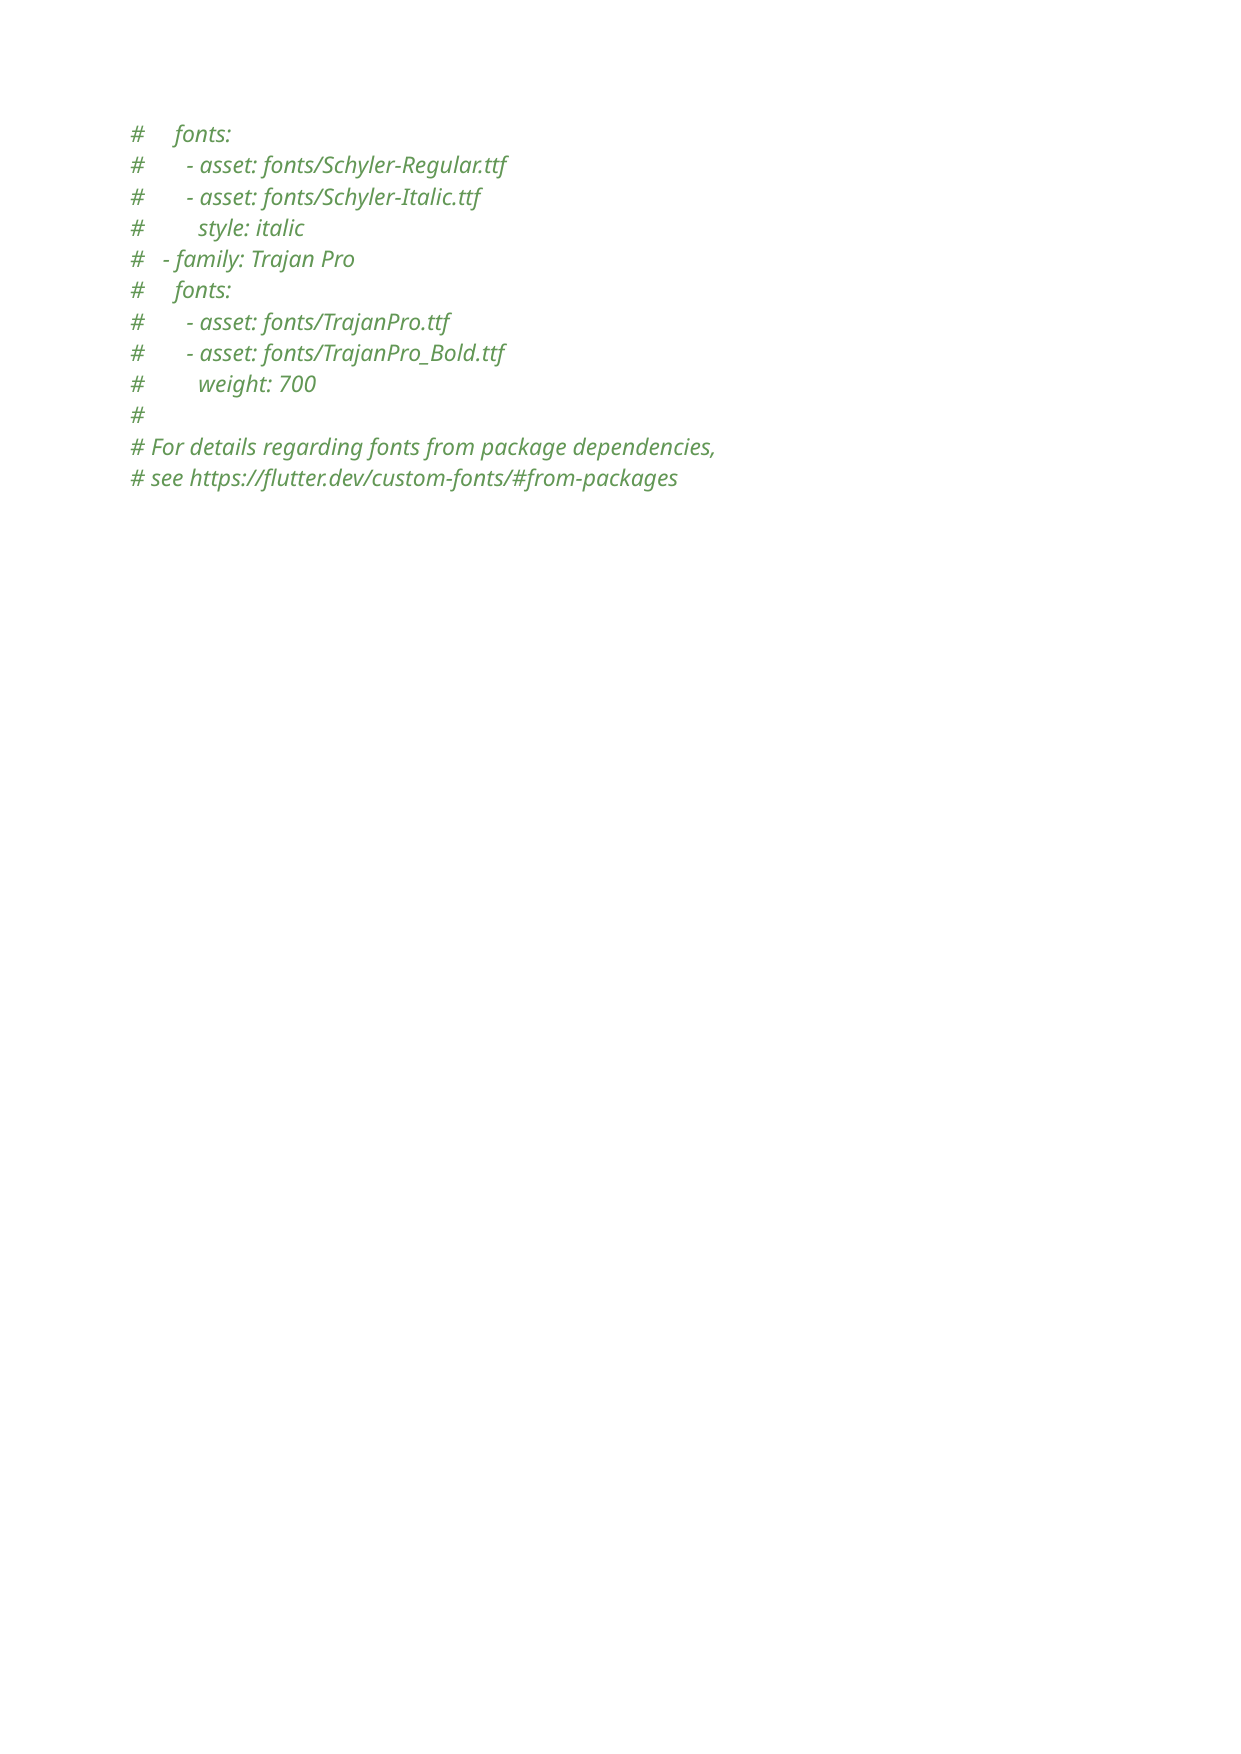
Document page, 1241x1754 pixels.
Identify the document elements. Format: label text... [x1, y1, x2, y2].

text # fonts: # - asset: fonts/Schyler-Regular.ttf # - asset: fonts/Schyler-Italic.ttf # style: italic # - family: Trajan Pro # fonts: # - asset: fonts/TrajanPro.ttf # - asset: fonts/TrajanPro_Bold.ttf # weight: 700 # # For details regarding fonts from package dependencies, # see https://flutter.dev/custom-fonts/#from-packages [118, 118, 1122, 524]
